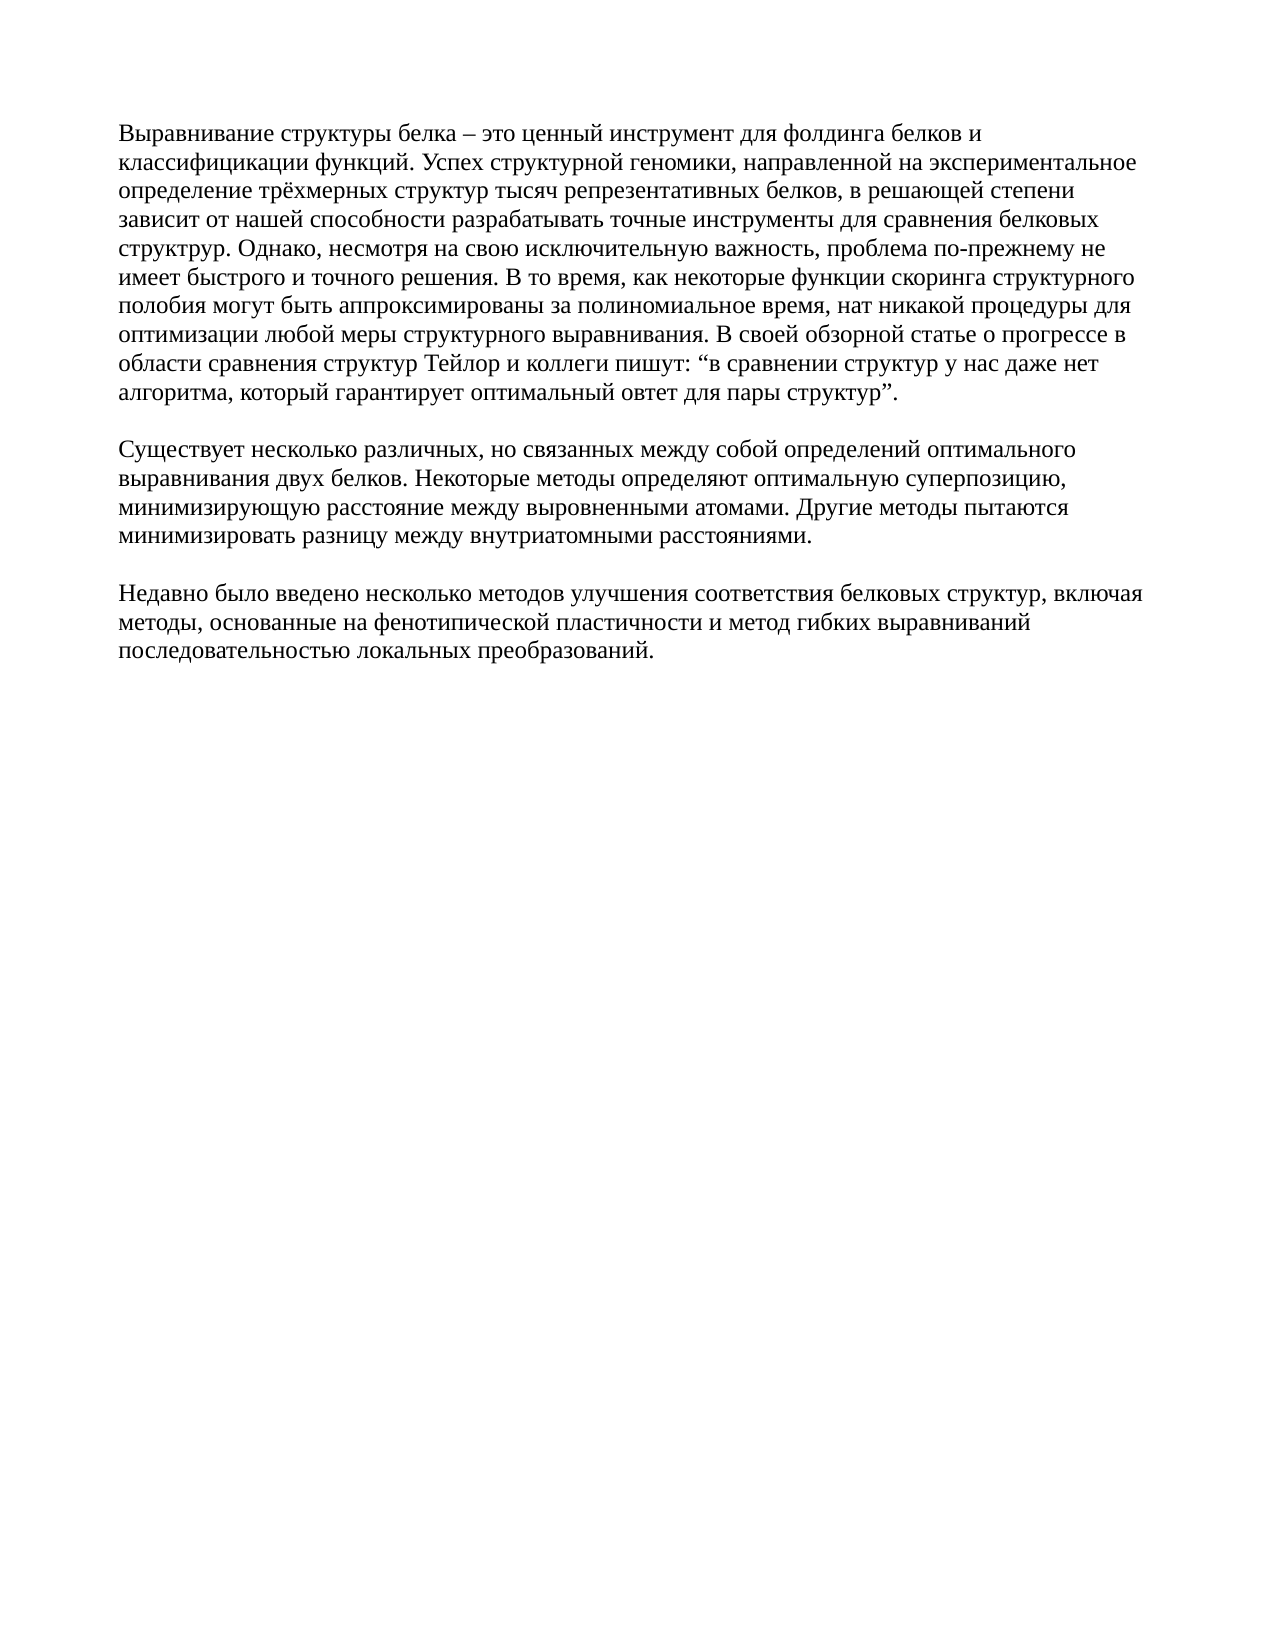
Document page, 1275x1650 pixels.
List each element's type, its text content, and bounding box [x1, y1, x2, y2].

text Недавно было введено несколько методов улучшения соответствия белковых структур, включая методы, основанные на фенотипической пластичности и метод гибких выравниваний последовательностью локальных преобразований. [118, 578, 1157, 664]
text Выравнивание структуры белка – это ценный инструмент для фолдинга белков и классифицикации функций. Успех структурной геномики, направленной на экспериментальное определение трёхмерных структур тысяч репрезентативных белков, в решающей степени зависит от нашей способности разрабатывать точные инструменты для сравнения белковых структрур. Однако, несмотря на свою исключительную важность, проблема по-прежнему не имеет быстрого и точного решения. В то время, как некоторые функции скоринга структурного полобия могут быть аппроксимированы за полиномиальное время, нат никакой процедуры для оптимизации любой меры структурного выравнивания. В своей обзорной статье о прогрессе в области сравнения структур Тейлор и коллеги пишут: “в сравнении структур у нас даже нет алгоритма, который гарантирует оптимальный овтет для пары структур”. [118, 118, 1157, 406]
text Существует несколько различных, но связанных между собой определений оптимального выравнивания двух белков. Некоторые методы определяют оптимальную суперпозицию, минимизирующую расстояние между выровненными атомами. Другие методы пытаются минимизировать разницу между внутриатомными расстояниями. [118, 434, 1157, 549]
